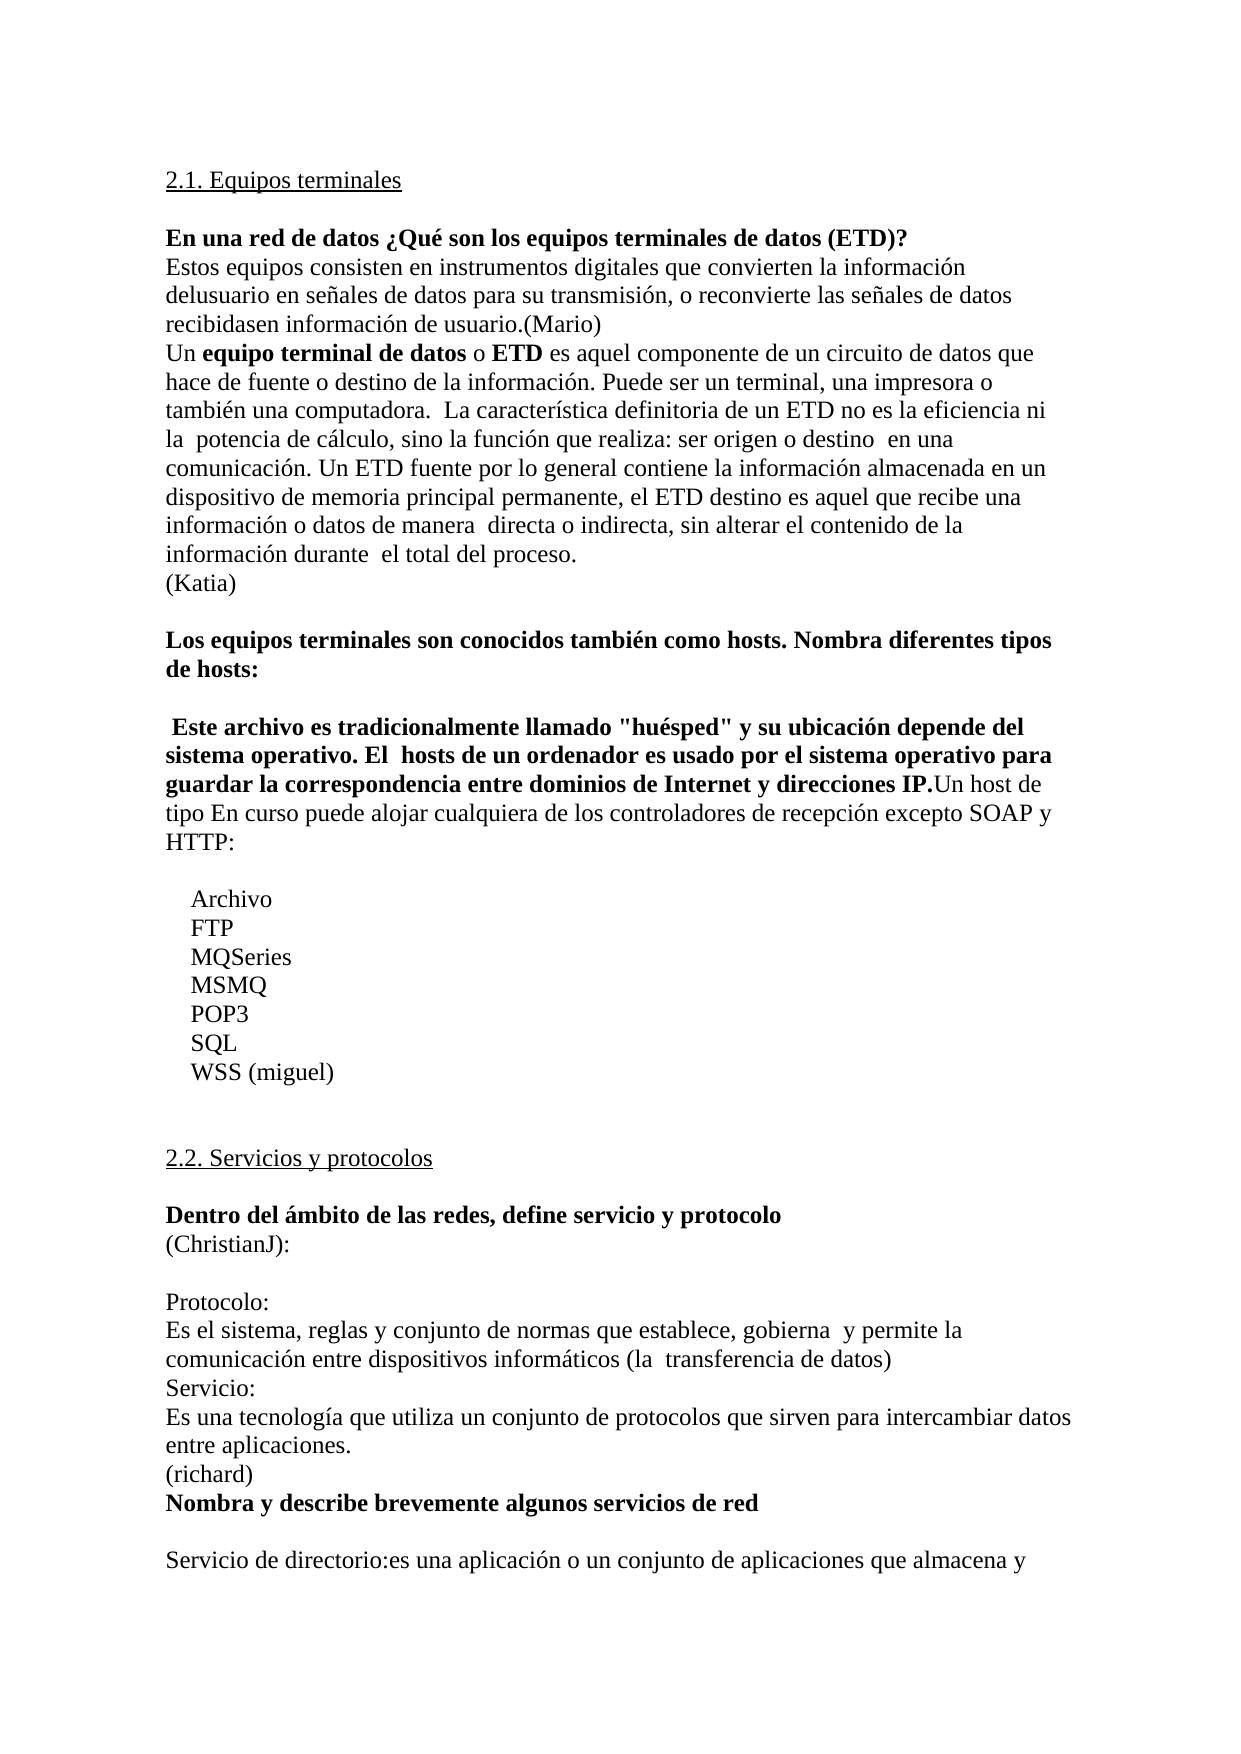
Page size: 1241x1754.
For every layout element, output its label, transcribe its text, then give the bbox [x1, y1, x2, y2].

text 2.1. Equipos terminales En una red de datos ¿Qué son los equipos terminales de datos (ETD)? Estos equipos consisten en instrumentos digitales que convierten la información delusuario en señales de datos para su transmisión, o reconvierte las señales de datos recibidasen información de usuario.(Mario) Un equipo terminal de datos o ETD es aquel componente de un circuito de datos que hace de fuente o destino de la información. Puede ser un terminal, una impresora o también una computadora. La característica definitoria de un ETD no es la eficiencia ni la potencia de cálculo, sino la función que realiza: ser origen o destino en una comunicación. Un ETD fuente por lo general contiene la información almacenada en un dispositivo de memoria principal permanente, el ETD destino es aquel que recibe una información o datos de manera directa o indirecta, sin alterar el contenido de la información durante el total del proceso. (Katia) Los equipos terminales son conocidos también como hosts. Nombra diferentes tipos de hosts: Este archivo es tradicionalmente llamado "huésped" y su ubicación depende del sistema operativo. El hosts de un ordenador es usado por el sistema operativo para guardar la correspondencia entre dominios de Internet y direcciones IP.Un host de tipo En curso puede alojar cualquiera de los controladores de recepción excepto SOAP y HTTP: Archivo FTP MQSeries MSMQ POP3 SQL WSS (miguel) 2.2. Servicios y protocolos Dentro del ámbito de las redes, define servicio y protocolo (ChristianJ): Protocolo: Es el sistema, reglas y conjunto de normas que establece, gobierna y permite la comunicación entre dispositivos informáticos (la transferencia de datos) Servicio: Es una tecnología que utiliza un conjunto de protocolos que sirven para intercambiar datos entre aplicaciones. (richard) Nombra y describe brevemente algunos servicios de red Servicio de directorio:es una aplicación o un conjunto de aplicaciones que almacena y [165, 165, 1075, 1574]
